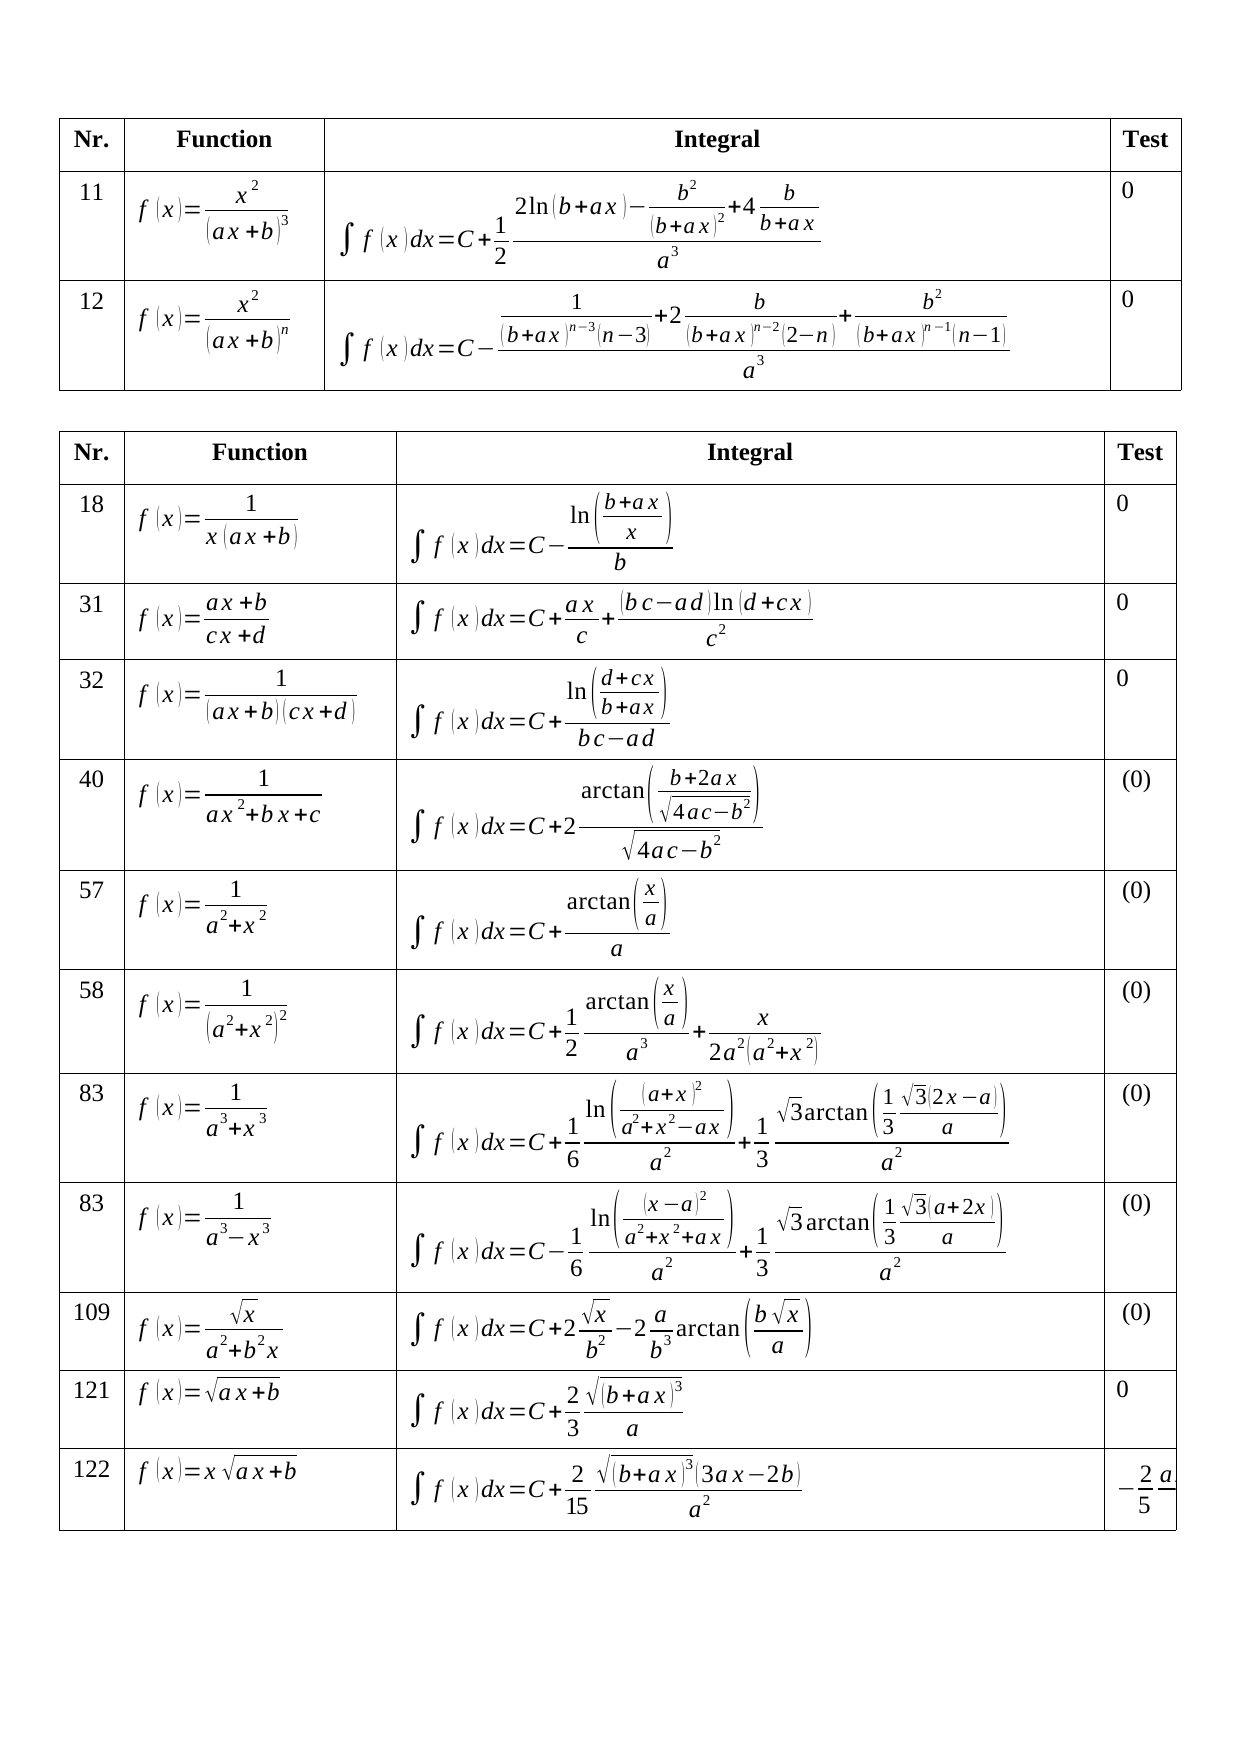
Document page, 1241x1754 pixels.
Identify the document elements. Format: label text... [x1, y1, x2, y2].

table_header Function [125, 432, 396, 484]
table_cell 57 [60, 871, 124, 969]
table_cell [1105, 584, 1176, 659]
table_cell 109 [60, 1293, 124, 1370]
table_cell [1111, 281, 1181, 389]
table_cell 12 [60, 281, 124, 389]
table_cell [125, 1449, 396, 1530]
table_cell [125, 281, 324, 389]
table_cell [397, 970, 1104, 1072]
table_cell (0) [1105, 760, 1176, 869]
table_cell [1105, 1371, 1176, 1448]
table_cell [397, 1293, 1104, 1370]
table_cell [397, 871, 1104, 969]
table_header Test [1111, 119, 1181, 171]
table_cell 121 [60, 1371, 124, 1448]
table_header Function [125, 119, 324, 171]
table_cell [125, 871, 396, 969]
table_cell [1105, 1449, 1176, 1530]
table_cell (0) [1105, 1293, 1176, 1370]
table_cell 11 [60, 172, 124, 280]
table_cell [125, 760, 396, 869]
table_cell [1105, 485, 1176, 583]
table_cell 83 [60, 1183, 124, 1292]
table_cell [397, 584, 1104, 659]
table_cell (0) [1105, 1074, 1176, 1182]
table_cell [397, 1074, 1104, 1182]
table_header Test [1105, 432, 1176, 484]
table_cell 31 [60, 584, 124, 659]
table_cell [125, 485, 396, 583]
table_cell 18 [60, 485, 124, 583]
table_header Integral [397, 432, 1104, 484]
table_cell [125, 970, 396, 1072]
table_cell [325, 172, 1110, 280]
table_cell [397, 760, 1104, 869]
table_cell (0) [1105, 871, 1176, 969]
table_cell [1111, 172, 1181, 280]
table_cell 58 [60, 970, 124, 1072]
table_header Integral [325, 119, 1110, 171]
table_header Nr. [60, 432, 124, 484]
table_cell 83 [60, 1074, 124, 1182]
table_cell [125, 584, 396, 659]
table_cell [397, 1371, 1104, 1448]
table_cell [397, 1449, 1104, 1530]
table_cell 40 [60, 760, 124, 869]
table_cell [125, 1371, 396, 1448]
table_cell [325, 281, 1110, 389]
table_cell 32 [60, 660, 124, 759]
table_cell [1105, 660, 1176, 759]
table_cell [397, 1183, 1104, 1292]
table_cell [397, 660, 1104, 759]
table_cell (0) [1105, 1183, 1176, 1292]
table_cell [125, 172, 324, 280]
table_cell [397, 485, 1104, 583]
table_header Nr. [60, 119, 124, 171]
table_cell [125, 1293, 396, 1370]
table_cell [125, 1183, 396, 1292]
table_cell [125, 1074, 396, 1182]
table_cell (0) [1105, 970, 1176, 1072]
table_cell [125, 660, 396, 759]
table_cell 122 [60, 1449, 124, 1530]
